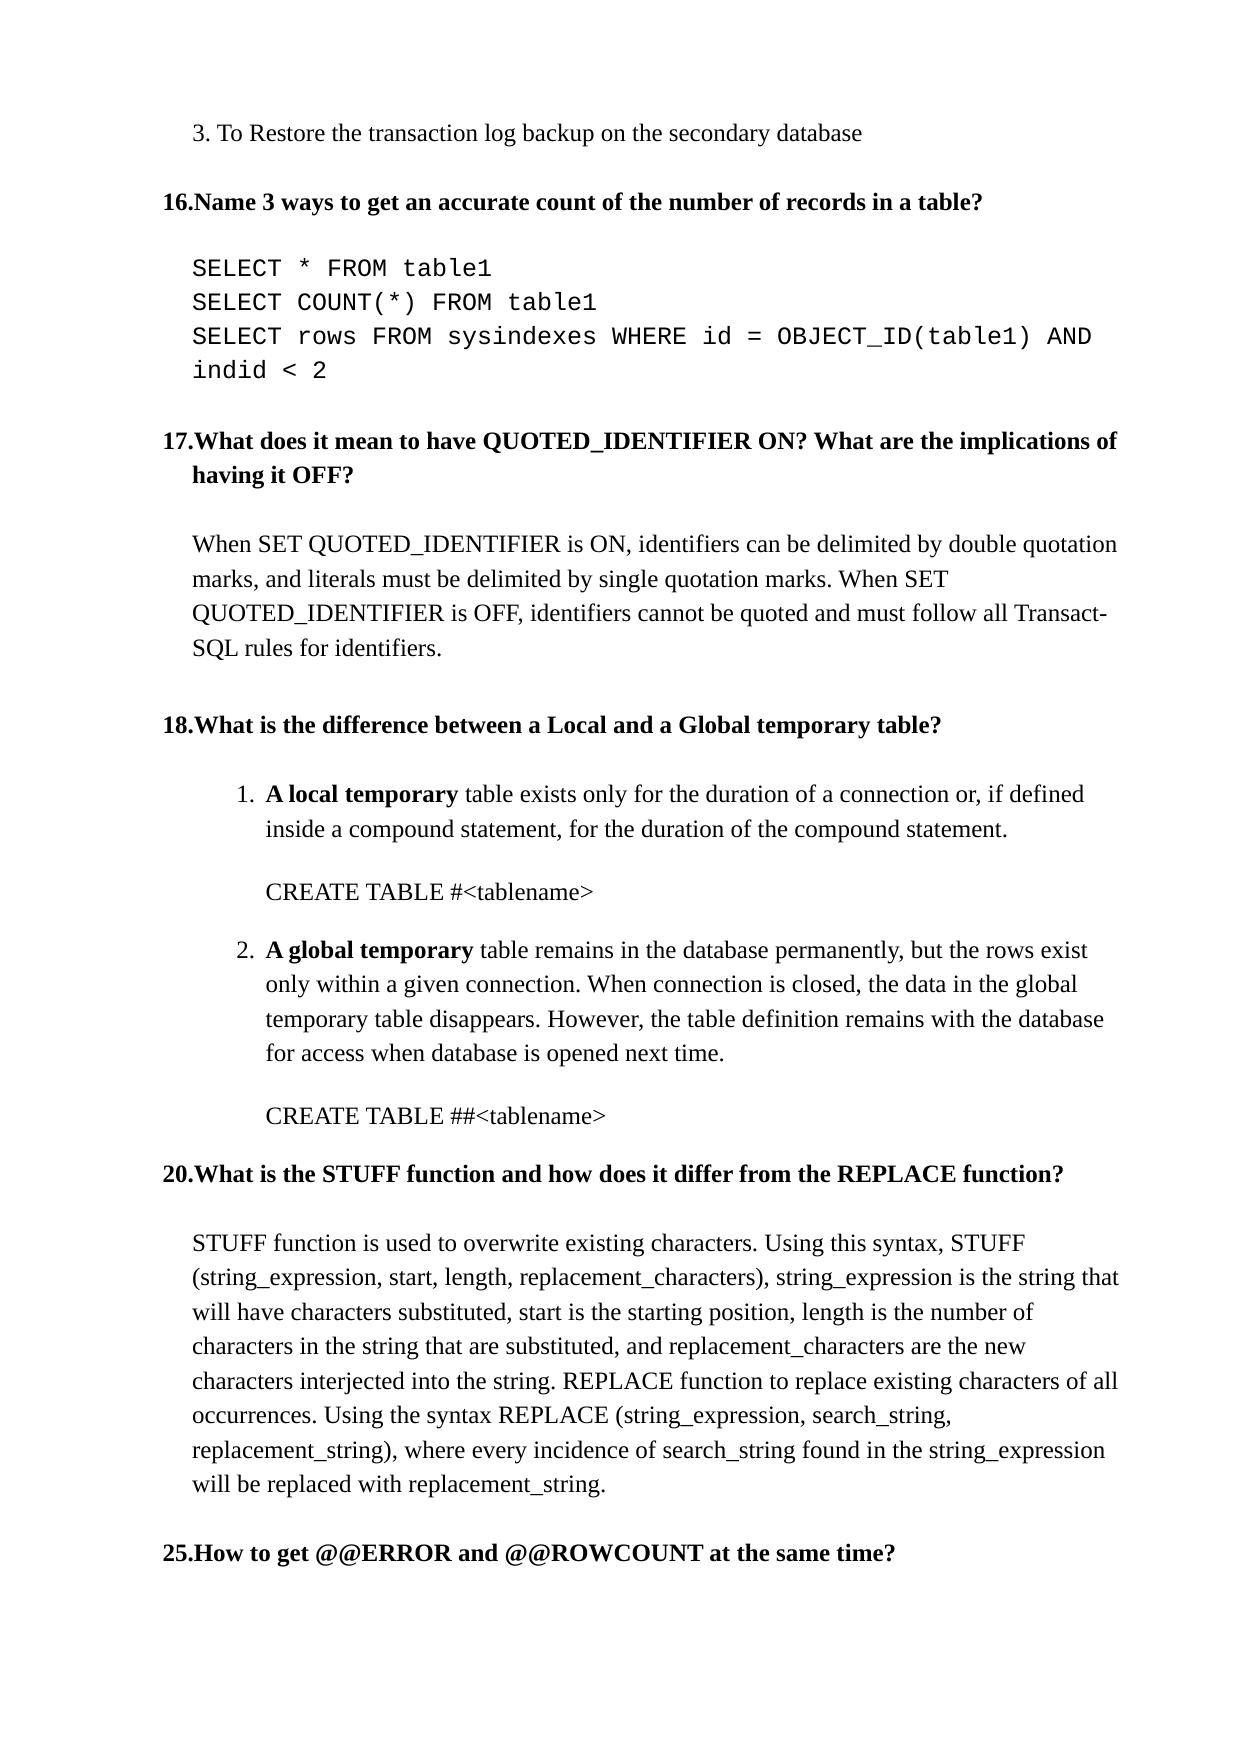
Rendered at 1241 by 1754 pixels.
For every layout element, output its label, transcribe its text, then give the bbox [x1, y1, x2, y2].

list What does it mean to have QUOTED_IDENTIFIER ON? What are the implications of having it OFF? [162, 426, 1122, 489]
list Name 3 ways to get an accurate count of the number of records in a table? [162, 187, 1122, 216]
list CREATE TABLE #<tablename> [236, 877, 1122, 906]
list CREATE TABLE ##<tablename> [236, 1101, 1122, 1130]
text 3. To Restore the transaction log backup on the secondary database [192, 118, 1122, 147]
list What is the difference between a Local and a Global temporary table? [162, 711, 1122, 739]
list How to get @@ERROR and @@ROWCOUNT at the same time? [162, 1538, 1122, 1567]
list STUFF function is used to overwrite existing characters. Using this syntax, STUFF (string_expression, start, length, replacement_characters), string_expression is the string that will have characters substituted, start is the starting position, length is the number of characters in the string that are substituted, and replacement_characters are the new characters interjected into the string. REPLACE function to replace existing characters of all occurrences. Using the syntax REPLACE (string_expression, search_string, replacement_string), where every incidence of search_string found in the string_expression will be replaced with replacement_string. [162, 1228, 1122, 1498]
list When SET QUOTED_IDENTIFIER is ON, identifiers can be delimited by double quotation marks, and literals must be delimited by single quotation marks. When SET QUOTED_IDENTIFIER is OFF, identifiers cannot be quoted and must follow all Transact-SQL rules for identifiers. [162, 529, 1122, 662]
list A local temporary table exists only for the duration of a connection or, if defined inside a compound statement, for the duration of the compound statement. [236, 779, 1122, 843]
list What is the STUFF function and how does it differ from the REPLACE function? [162, 1159, 1122, 1188]
list SELECT * FROM table1 SELECT COUNT(*) FROM table1 SELECT rows FROM sysindexes WHERE id = OBJECT_ID(table1) AND indid < 2 [162, 256, 1122, 386]
list A global temporary table remains in the database permanently, but the rows exist only within a given connection. When connection is closed, the data in the global temporary table disappears. However, the table definition remains with the database for access when database is opened next time. [236, 935, 1122, 1067]
